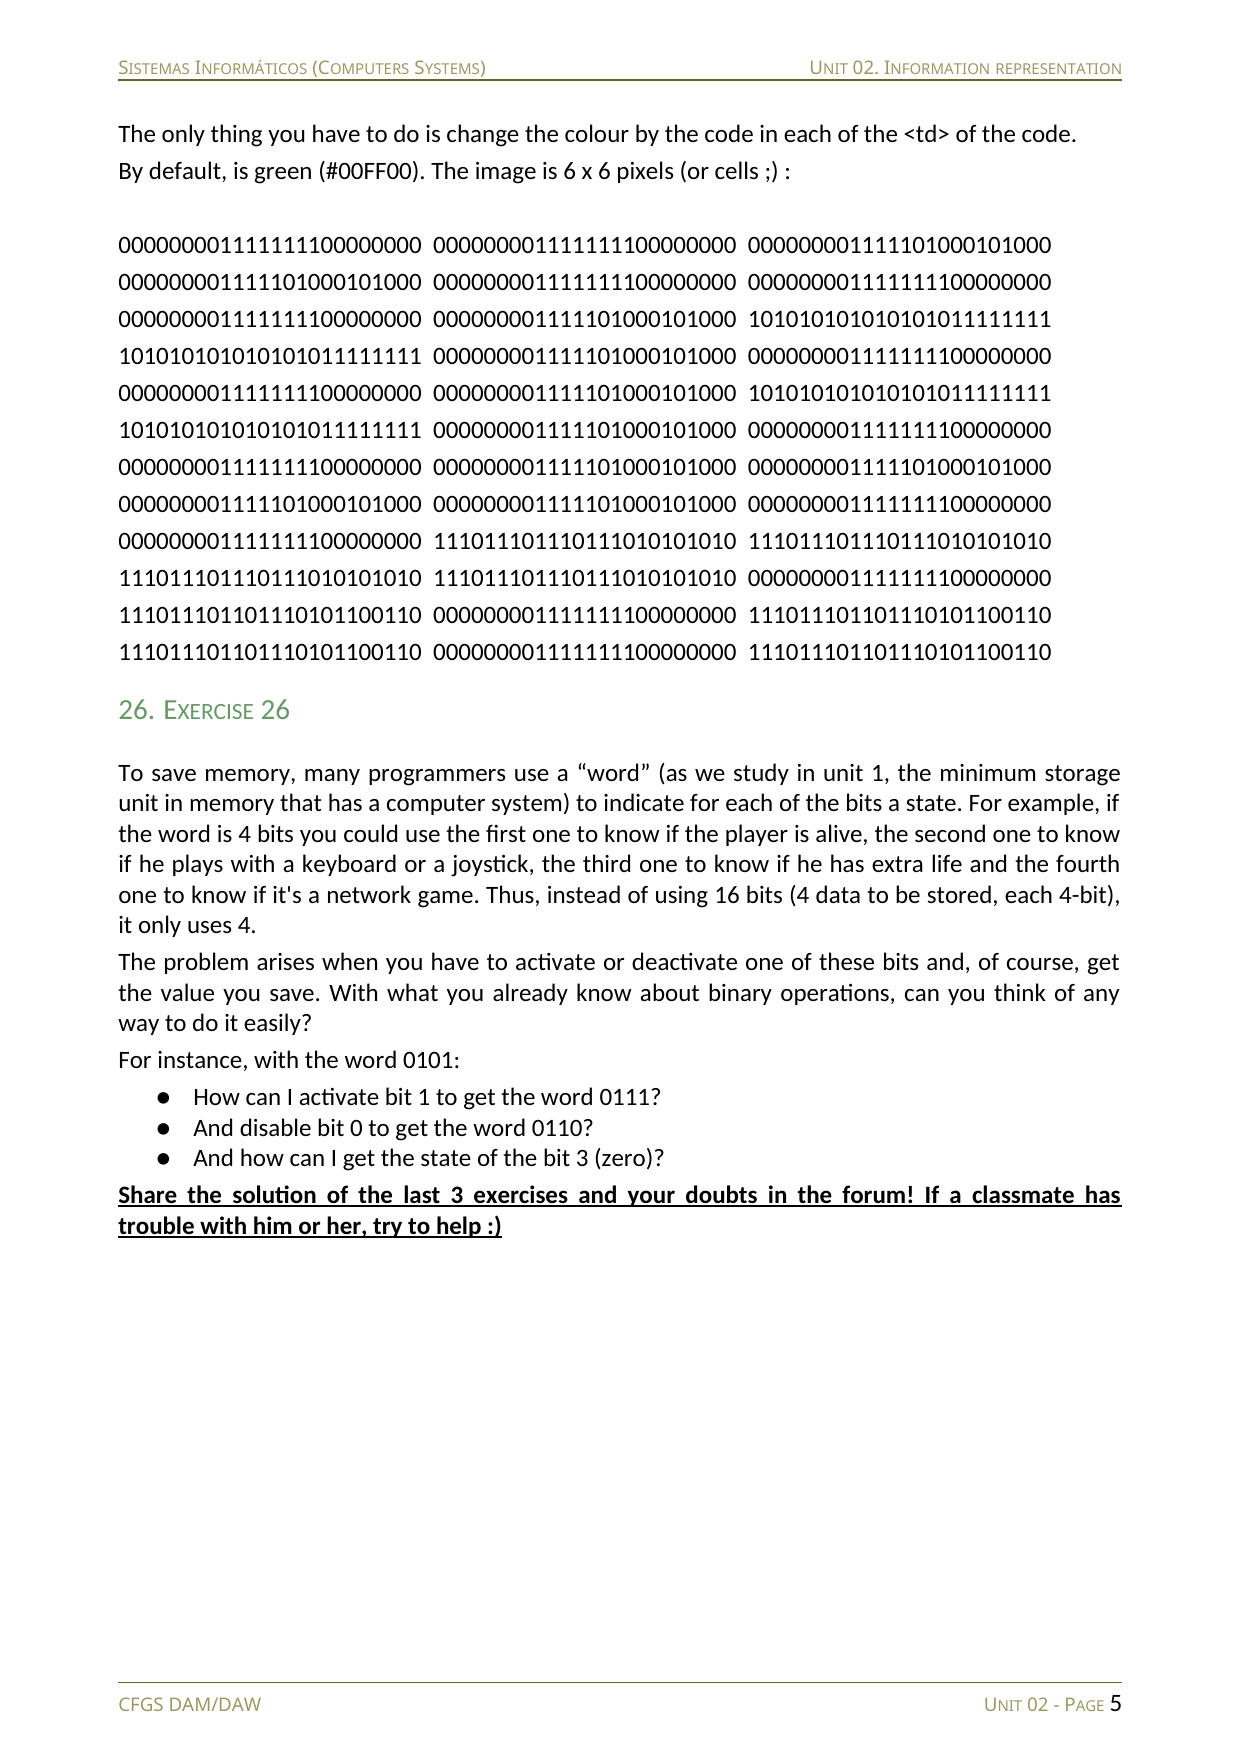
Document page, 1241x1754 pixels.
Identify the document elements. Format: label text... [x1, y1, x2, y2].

list How can I activate bit 1 to get the word 0111? [156, 1081, 1122, 1112]
text 101010101010101011111111 000000001111101000101000 000000001111111100000000 [118, 414, 1122, 444]
text 101010101010101011111111 000000001111101000101000 000000001111111100000000 [118, 340, 1122, 370]
text 111011101101110101100110 000000001111111100000000 111011101101110101100110 [118, 599, 1122, 629]
text trouble with him or her, try to help :) [118, 1207, 1122, 1240]
text 000000001111101000101000 000000001111111100000000 000000001111111100000000 [118, 266, 1122, 296]
text 111011101101110101100110 000000001111111100000000 111011101101110101100110 [118, 636, 1122, 666]
text To save memory, many programmers use a “word” (as we study in unit 1, the minimum storage unit in memory that has a computer system) to indicate for each of the bits a state. For example, if the word is 4 bits you could use the first one to know if the player is alive, the second one to know if he plays with a keyboard or a joystick, the third one to know if he has extra life and the fourth one to know if it's a network game. Thus, instead of using 16 bits (4 data to be stored, each 4-bit), it only uses 4. [118, 757, 1122, 940]
text 000000001111111100000000 000000001111101000101000 101010101010101011111111 [118, 303, 1122, 333]
text 000000001111111100000000 000000001111101000101000 101010101010101011111111 [118, 377, 1122, 407]
subtitle Exercise 26 [118, 691, 1122, 727]
text 000000001111111100000000 000000001111111100000000 000000001111101000101000 [118, 229, 1122, 259]
text The only thing you have to do is change the colour by the code in each of the <td> of the code. [118, 118, 1122, 148]
text By default, is green (#00FF00). The image is 6 x 6 pixels (or cells ;) : [118, 155, 1122, 186]
text The problem arises when you have to activate or deactivate one of these bits and, of course, get the value you save. With what you already know about binary operations, can you think of any way to do it easily? [118, 946, 1122, 1038]
text 111011101110111010101010 111011101110111010101010 000000001111111100000000 [118, 562, 1122, 592]
list And how can I get the state of the bit 3 (zero)? [156, 1142, 1122, 1173]
text 000000001111111100000000 000000001111101000101000 000000001111101000101000 [118, 451, 1122, 481]
text 000000001111111100000000 111011101110111010101010 111011101110111010101010 [118, 525, 1122, 555]
list And disable bit 0 to get the word 0110? [156, 1112, 1122, 1142]
text Share the solution of the last 3 exercises and your doubts in the forum! If a classmate has [118, 1179, 1122, 1205]
text For instance, with the word 0101: [118, 1044, 1122, 1075]
text 000000001111101000101000 000000001111101000101000 000000001111111100000000 [118, 488, 1122, 518]
